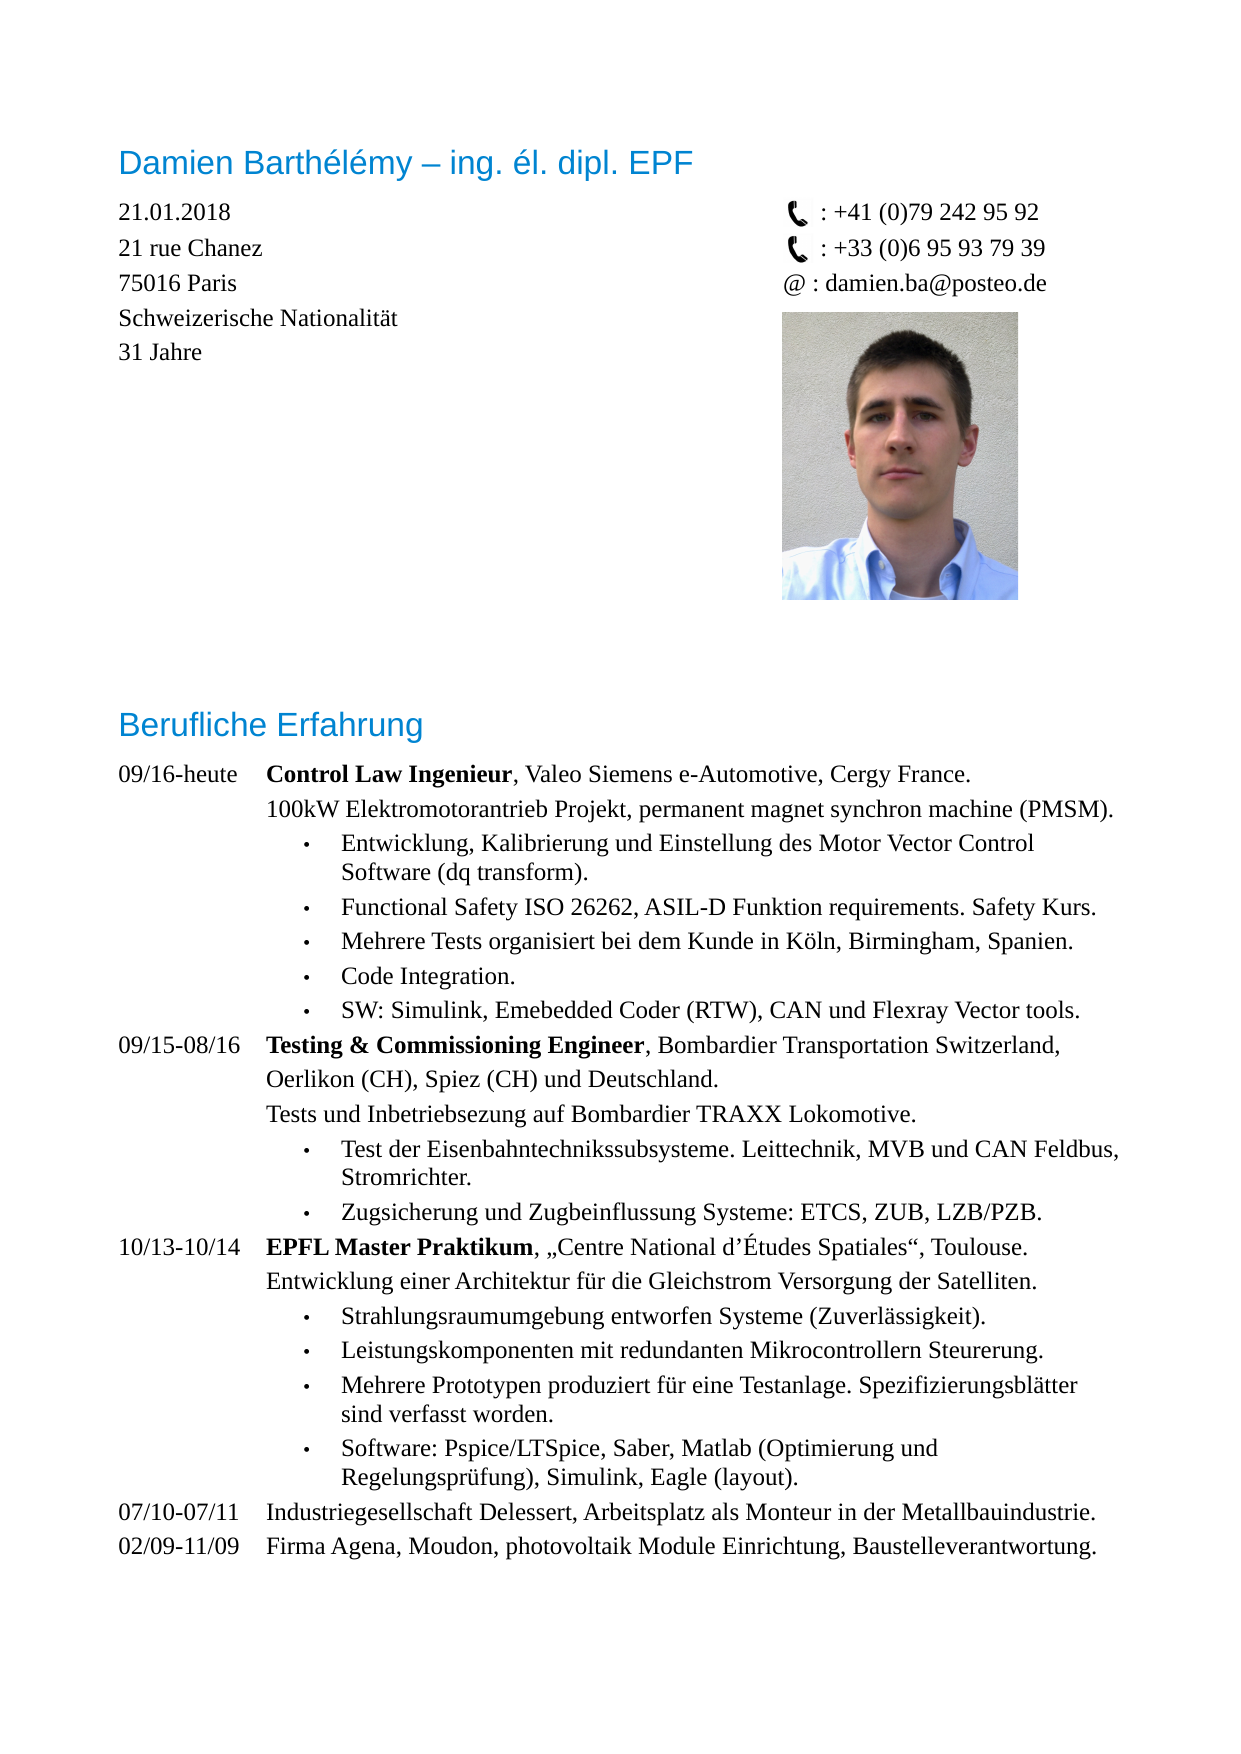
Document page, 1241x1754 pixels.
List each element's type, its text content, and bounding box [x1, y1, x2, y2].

list Leistungskomponenten mit redundanten Mikrocontrollern Steurerung. [303, 1335, 1122, 1364]
list Mehrere Tests organisiert bei dem Kunde in Köln, Birmingham, Spanien. [303, 926, 1122, 955]
text 75016 Paris @ : damien.ba@posteo.de [118, 268, 1122, 297]
text [1019, 337, 1122, 366]
text 10/13-10/14 EPFL Master Praktikum, „Centre National d’Études Spatiales“, Toulouse. [118, 1232, 1122, 1260]
picture [782, 197, 814, 227]
text 09/15-08/16 Testing & Commissioning Engineer, Bombardier Transportation Switzerland, [118, 1030, 1122, 1059]
subtitle Damien Barthélémy – ing. él. dipl. EPF [118, 143, 1122, 182]
text Schweizerische Nationalität [118, 303, 1122, 331]
text 21 rue Chanez [118, 233, 782, 262]
list Software: Pspice/LTSpice, Saber, Matlab (Optimierung und Regelungsprüfung), Simulink, Eagle (layout). [303, 1433, 1122, 1491]
text 07/10-07/11 Industriegesellschaft Delessert, Arbeitsplatz als Monteur in der Metallbauindustrie. [118, 1497, 1122, 1525]
text : +41 (0)79 242 95 92 [814, 197, 1122, 227]
text 100kW Elektromotorantrieb Projekt, permanent magnet synchron machine (PMSM). [118, 794, 1122, 822]
text 31 Jahre [118, 337, 782, 366]
text Entwicklung einer Architektur für die Gleichstrom Versorgung der Satelliten. [118, 1266, 1122, 1295]
text Oerlikon (CH), Spiez (CH) und Deutschland. [118, 1064, 1122, 1093]
list Mehrere Prototypen produziert für eine Testanlage. Spezifizierungsblätter sind verfasst worden. [303, 1370, 1122, 1427]
list SW: Simulink, Emebedded Coder (RTW), CAN und Flexray Vector tools. [303, 995, 1122, 1024]
list Test der Eisenbahntechnikssubsysteme. Leittechnik, MVB und CAN Feldbus, Stromrichter. [303, 1134, 1122, 1191]
text Tests und Inbetriebsezung auf Bombardier TRAXX Lokomotive. [118, 1099, 1122, 1128]
text 09/16-heute Control Law Ingenieur, Valeo Siemens e-Automotive, Cergy France. [118, 759, 1122, 788]
list Zugsicherung und Zugbeinflussung Systeme: ETCS, ZUB, LZB/PZB. [303, 1197, 1122, 1226]
text 02/09-11/09 Firma Agena, Moudon, photovoltaik Module Einrichtung, Baustelleverantwortung. [118, 1531, 1122, 1560]
text 21.01.2018 [118, 197, 782, 227]
text : +33 (0)6 95 93 79 39 [814, 233, 1122, 262]
list Functional Safety ISO 26262, ASIL-D Funktion requirements. Safety Kurs. [303, 892, 1122, 920]
list Strahlungsraumumgebung entworfen Systeme (Zuverlässigkeit). [303, 1301, 1122, 1329]
list Entwicklung, Kalibrierung und Einstellung des Motor Vector Control Software (dq transform). [303, 828, 1122, 886]
list Code Integration. [303, 961, 1122, 989]
picture [782, 312, 1019, 600]
subtitle Berufliche Erfahrung [118, 705, 1122, 744]
picture [782, 233, 814, 263]
